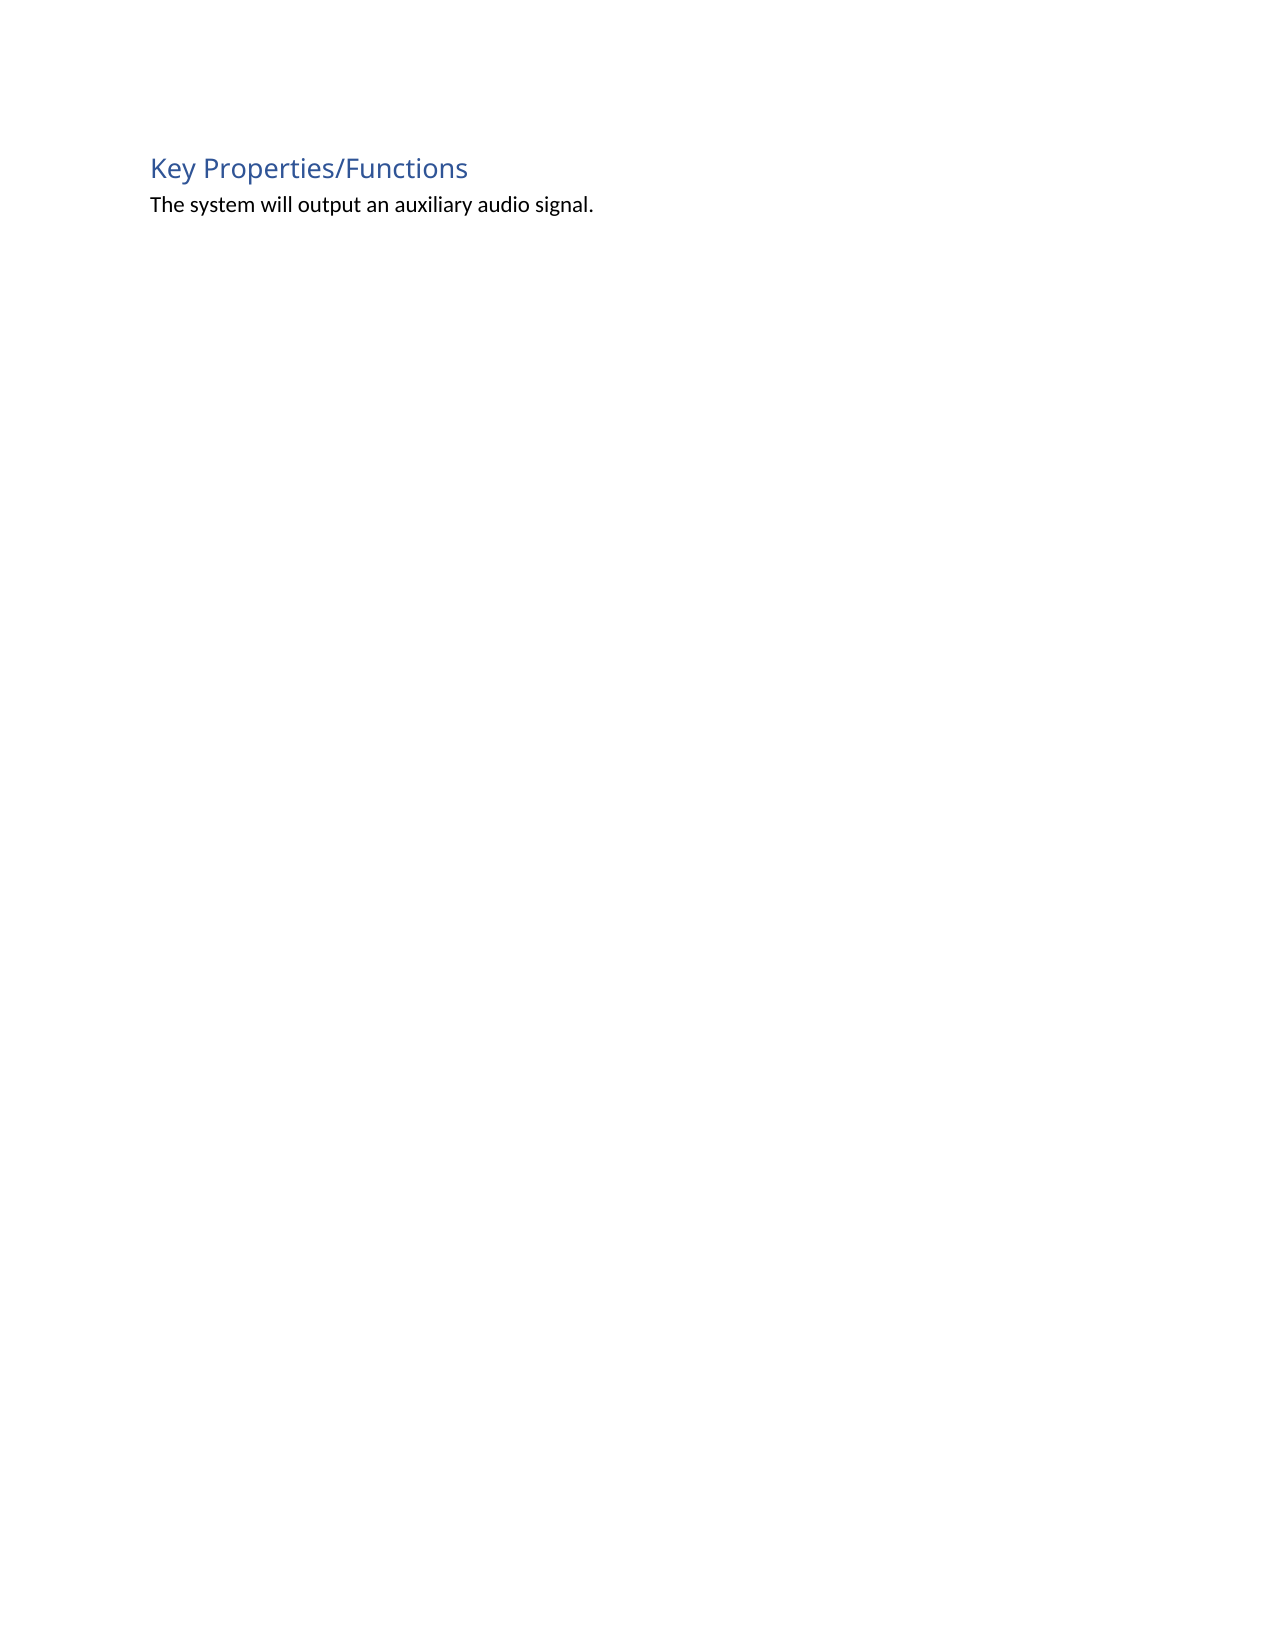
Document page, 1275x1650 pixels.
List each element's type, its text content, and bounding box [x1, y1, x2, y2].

subtitle Key Properties/Functions [150, 150, 1125, 187]
text The system will output an auxiliary audio signal. [150, 190, 1125, 218]
